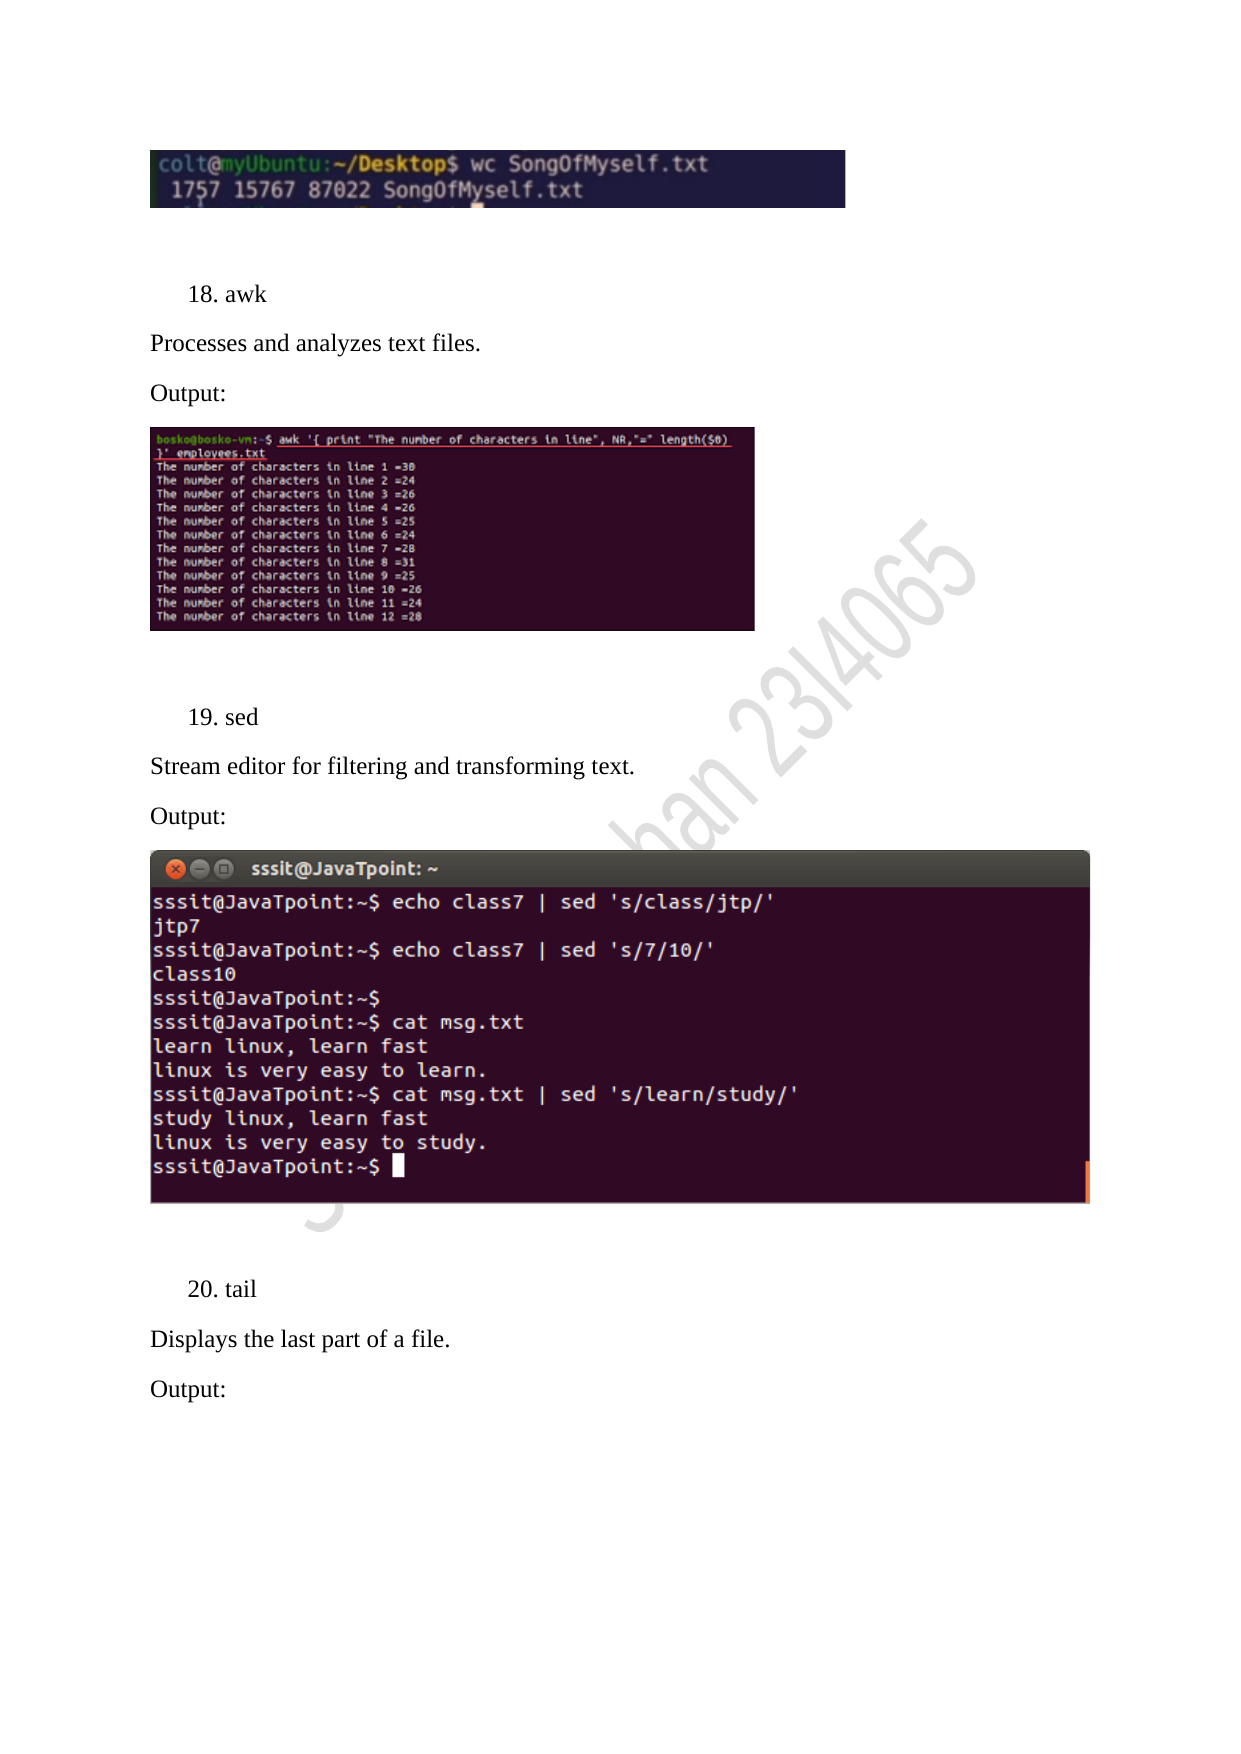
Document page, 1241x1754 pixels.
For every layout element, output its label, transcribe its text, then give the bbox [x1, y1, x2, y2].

text Output: [150, 1374, 1090, 1402]
list tail [187, 1274, 1090, 1303]
picture [150, 850, 1091, 1204]
text Processes and analyzes text files. [150, 328, 1090, 357]
list sed [187, 702, 1090, 730]
text Stream editor for filtering and transforming text. [150, 751, 1090, 780]
text Displays the last part of a file. [150, 1324, 1090, 1353]
picture [150, 427, 755, 631]
text Output: [150, 378, 1090, 407]
picture [150, 150, 846, 208]
text Output: [150, 801, 1090, 830]
list awk [187, 279, 1090, 307]
